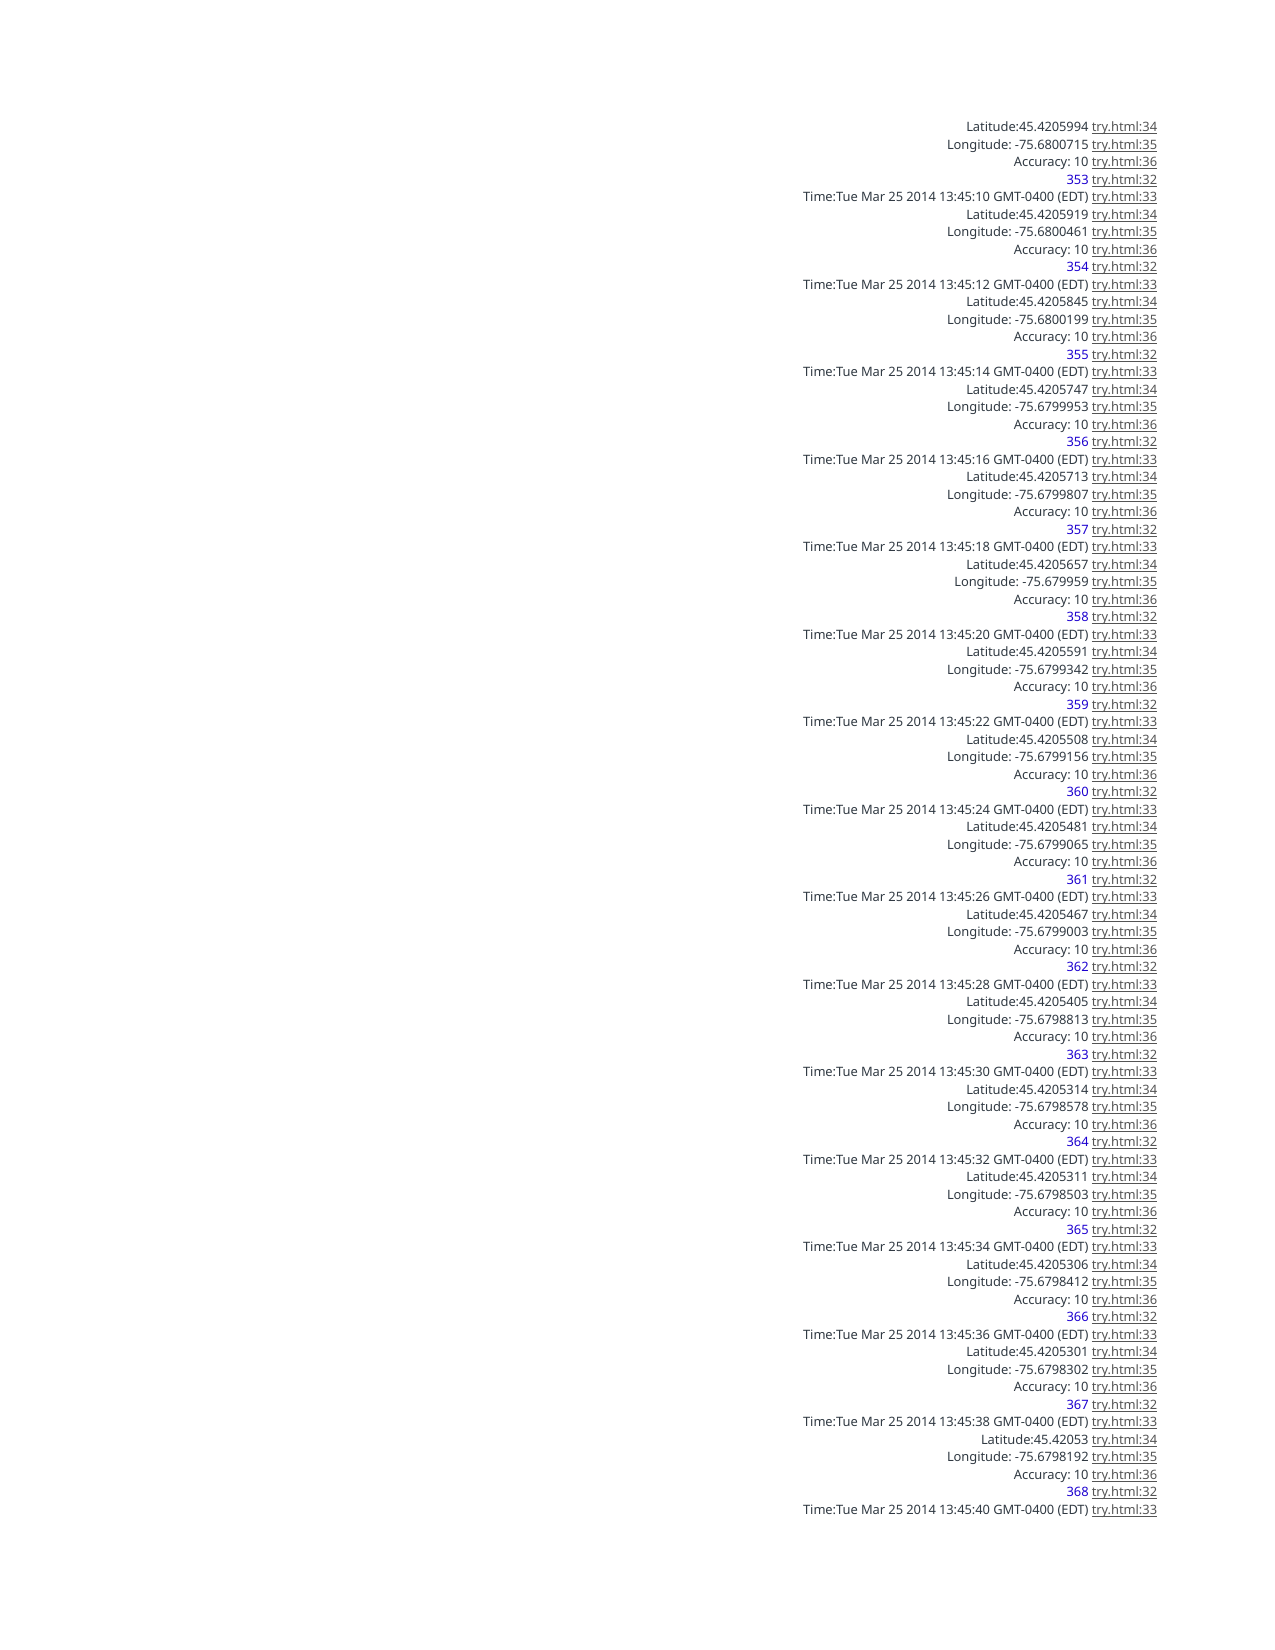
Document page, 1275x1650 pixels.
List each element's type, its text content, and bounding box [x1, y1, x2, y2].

text 367 try.html:32 [151, 1396, 1157, 1413]
text Longitude: -75.6799156 try.html:35 [151, 748, 1157, 766]
text Time:Tue Mar 25 2014 13:45:28 GMT-0400 (EDT) try.html:33 [151, 976, 1157, 993]
text Accuracy: 10 try.html:36 [151, 1028, 1157, 1046]
text Latitude:45.4205919 try.html:34 [151, 206, 1157, 223]
text Latitude:45.4205405 try.html:34 [151, 993, 1157, 1011]
text Time:Tue Mar 25 2014 13:45:20 GMT-0400 (EDT) try.html:33 [151, 626, 1157, 643]
text Accuracy: 10 try.html:36 [151, 1378, 1157, 1396]
text Latitude:45.4205845 try.html:34 [151, 293, 1157, 311]
text Time:Tue Mar 25 2014 13:45:30 GMT-0400 (EDT) try.html:33 [151, 1063, 1157, 1081]
text Time:Tue Mar 25 2014 13:45:10 GMT-0400 (EDT) try.html:33 [151, 188, 1157, 206]
text Longitude: -75.6798302 try.html:35 [151, 1361, 1157, 1378]
text Time:Tue Mar 25 2014 13:45:18 GMT-0400 (EDT) try.html:33 [151, 538, 1157, 556]
text Longitude: -75.6800715 try.html:35 [151, 136, 1157, 153]
text Latitude:45.4205306 try.html:34 [151, 1256, 1157, 1273]
text 365 try.html:32 [151, 1221, 1157, 1238]
text Accuracy: 10 try.html:36 [151, 678, 1157, 696]
text Latitude:45.42053 try.html:34 [151, 1431, 1157, 1448]
text Accuracy: 10 try.html:36 [151, 328, 1157, 346]
text Time:Tue Mar 25 2014 13:45:26 GMT-0400 (EDT) try.html:33 [151, 888, 1157, 906]
text 354 try.html:32 [151, 258, 1157, 276]
text Latitude:45.4205301 try.html:34 [151, 1343, 1157, 1361]
text Latitude:45.4205713 try.html:34 [151, 468, 1157, 486]
text 360 try.html:32 [151, 783, 1157, 801]
text Time:Tue Mar 25 2014 13:45:12 GMT-0400 (EDT) try.html:33 [151, 276, 1157, 293]
text Accuracy: 10 try.html:36 [151, 853, 1157, 871]
text 353 try.html:32 [151, 171, 1157, 188]
text Longitude: -75.6800199 try.html:35 [151, 311, 1157, 328]
text Longitude: -75.6798412 try.html:35 [151, 1273, 1157, 1291]
text Accuracy: 10 try.html:36 [151, 241, 1157, 258]
text Latitude:45.4205314 try.html:34 [151, 1081, 1157, 1098]
text Accuracy: 10 try.html:36 [151, 1203, 1157, 1221]
text Longitude: -75.6800461 try.html:35 [151, 223, 1157, 241]
text 366 try.html:32 [151, 1308, 1157, 1326]
text Longitude: -75.6799953 try.html:35 [151, 398, 1157, 416]
text Time:Tue Mar 25 2014 13:45:36 GMT-0400 (EDT) try.html:33 [151, 1326, 1157, 1343]
text Time:Tue Mar 25 2014 13:45:38 GMT-0400 (EDT) try.html:33 [151, 1413, 1157, 1431]
text Time:Tue Mar 25 2014 13:45:34 GMT-0400 (EDT) try.html:33 [151, 1238, 1157, 1256]
text Latitude:45.4205747 try.html:34 [151, 381, 1157, 398]
text Longitude: -75.679959 try.html:35 [151, 573, 1157, 591]
text 368 try.html:32 [151, 1483, 1157, 1501]
text Accuracy: 10 try.html:36 [151, 503, 1157, 521]
text Longitude: -75.6799807 try.html:35 [151, 486, 1157, 503]
text Accuracy: 10 try.html:36 [151, 1466, 1157, 1483]
text Accuracy: 10 try.html:36 [151, 766, 1157, 783]
text Latitude:45.4205311 try.html:34 [151, 1168, 1157, 1186]
text Longitude: -75.6799065 try.html:35 [151, 836, 1157, 853]
text Latitude:45.4205481 try.html:34 [151, 818, 1157, 836]
text Time:Tue Mar 25 2014 13:45:22 GMT-0400 (EDT) try.html:33 [151, 713, 1157, 731]
text Accuracy: 10 try.html:36 [151, 416, 1157, 433]
text 363 try.html:32 [151, 1046, 1157, 1063]
text Longitude: -75.6798192 try.html:35 [151, 1448, 1157, 1466]
text Time:Tue Mar 25 2014 13:45:24 GMT-0400 (EDT) try.html:33 [151, 801, 1157, 818]
text Longitude: -75.6799342 try.html:35 [151, 661, 1157, 678]
text Longitude: -75.6798503 try.html:35 [151, 1186, 1157, 1203]
text 355 try.html:32 [151, 346, 1157, 363]
text Latitude:45.4205591 try.html:34 [151, 643, 1157, 661]
text Time:Tue Mar 25 2014 13:45:16 GMT-0400 (EDT) try.html:33 [151, 451, 1157, 468]
text Latitude:45.4205657 try.html:34 [151, 556, 1157, 573]
text Accuracy: 10 try.html:36 [151, 591, 1157, 608]
text 364 try.html:32 [151, 1133, 1157, 1151]
text 356 try.html:32 [151, 433, 1157, 451]
text 358 try.html:32 [151, 608, 1157, 626]
text Longitude: -75.6799003 try.html:35 [151, 923, 1157, 941]
text Time:Tue Mar 25 2014 13:45:40 GMT-0400 (EDT) try.html:33 [151, 1501, 1157, 1518]
text Longitude: -75.6798578 try.html:35 [151, 1098, 1157, 1116]
text Latitude:45.4205467 try.html:34 [151, 906, 1157, 923]
text Accuracy: 10 try.html:36 [151, 153, 1157, 171]
text Longitude: -75.6798813 try.html:35 [151, 1011, 1157, 1028]
text Time:Tue Mar 25 2014 13:45:32 GMT-0400 (EDT) try.html:33 [151, 1151, 1157, 1168]
text Time:Tue Mar 25 2014 13:45:14 GMT-0400 (EDT) try.html:33 [151, 363, 1157, 381]
text Accuracy: 10 try.html:36 [151, 941, 1157, 958]
text 357 try.html:32 [151, 521, 1157, 538]
text 359 try.html:32 [151, 696, 1157, 713]
text 361 try.html:32 [151, 871, 1157, 888]
text Latitude:45.4205994 try.html:34 [151, 118, 1157, 136]
text Latitude:45.4205508 try.html:34 [151, 731, 1157, 748]
text 362 try.html:32 [151, 958, 1157, 976]
text Accuracy: 10 try.html:36 [151, 1116, 1157, 1133]
text Accuracy: 10 try.html:36 [151, 1291, 1157, 1308]
